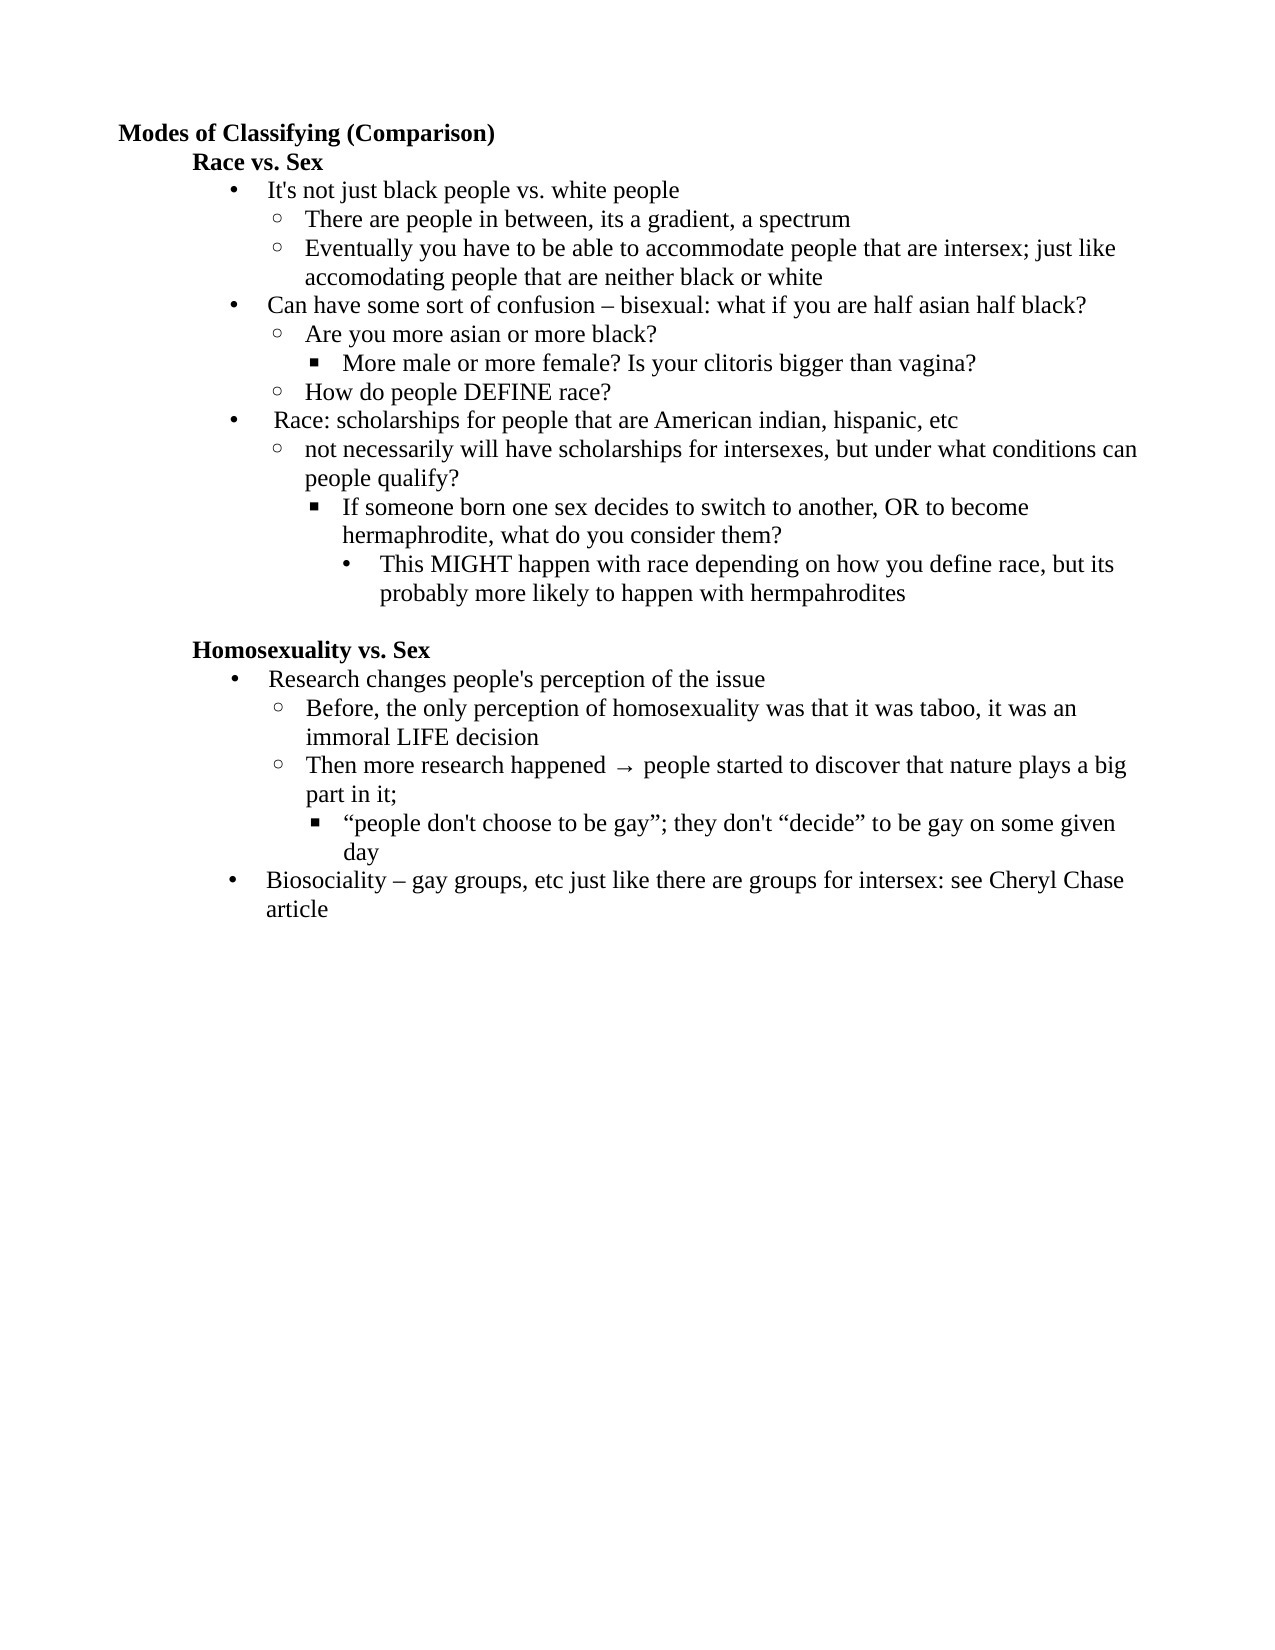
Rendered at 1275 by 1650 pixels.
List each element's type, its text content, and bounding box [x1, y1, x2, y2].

text Homosexuality vs. Sex [118, 636, 1157, 664]
list Then more research happened → people started to discover that nature plays a big part in it; [268, 751, 1157, 808]
list It's not just black people vs. white people [229, 176, 1157, 204]
list Before, the only perception of homosexuality was that it was taboo, it was an immoral LIFE decision [268, 693, 1157, 751]
list More male or more female? Is your clitoris bigger than vagina? [304, 348, 1157, 377]
list Can have some sort of confusion – bisexual: what if you are half asian half black? [229, 291, 1157, 319]
text Modes of Classifying (Comparison) [118, 118, 1157, 147]
list Research changes people's perception of the issue [231, 664, 1157, 693]
list Eventually you have to be able to accommodate people that are intersex; just like accomodating people that are neither black or white [267, 233, 1157, 291]
list There are people in between, its a gradient, a spectrum [267, 204, 1157, 233]
list Race: scholarships for people that are American indian, hispanic, etc [229, 406, 1157, 434]
list Are you more asian or more black? [267, 319, 1157, 348]
list Biosociality – gay groups, etc just like there are groups for intersex: see Cheryl Chase article [228, 866, 1157, 923]
list If someone born one sex decides to switch to another, OR to become hermaphrodite, what do you consider them? [304, 492, 1157, 549]
list This MIGHT happen with race depending on how you define race, but its probably more likely to happen with hermpahrodites [342, 549, 1157, 607]
list How do people DEFINE race? [267, 377, 1157, 406]
list “people don't choose to be gay”; they don't “decide” to be gay on some given day [306, 808, 1157, 866]
text Race vs. Sex [118, 147, 1157, 176]
list not necessarily will have scholarships for intersexes, but under what conditions can people qualify? [267, 434, 1157, 492]
